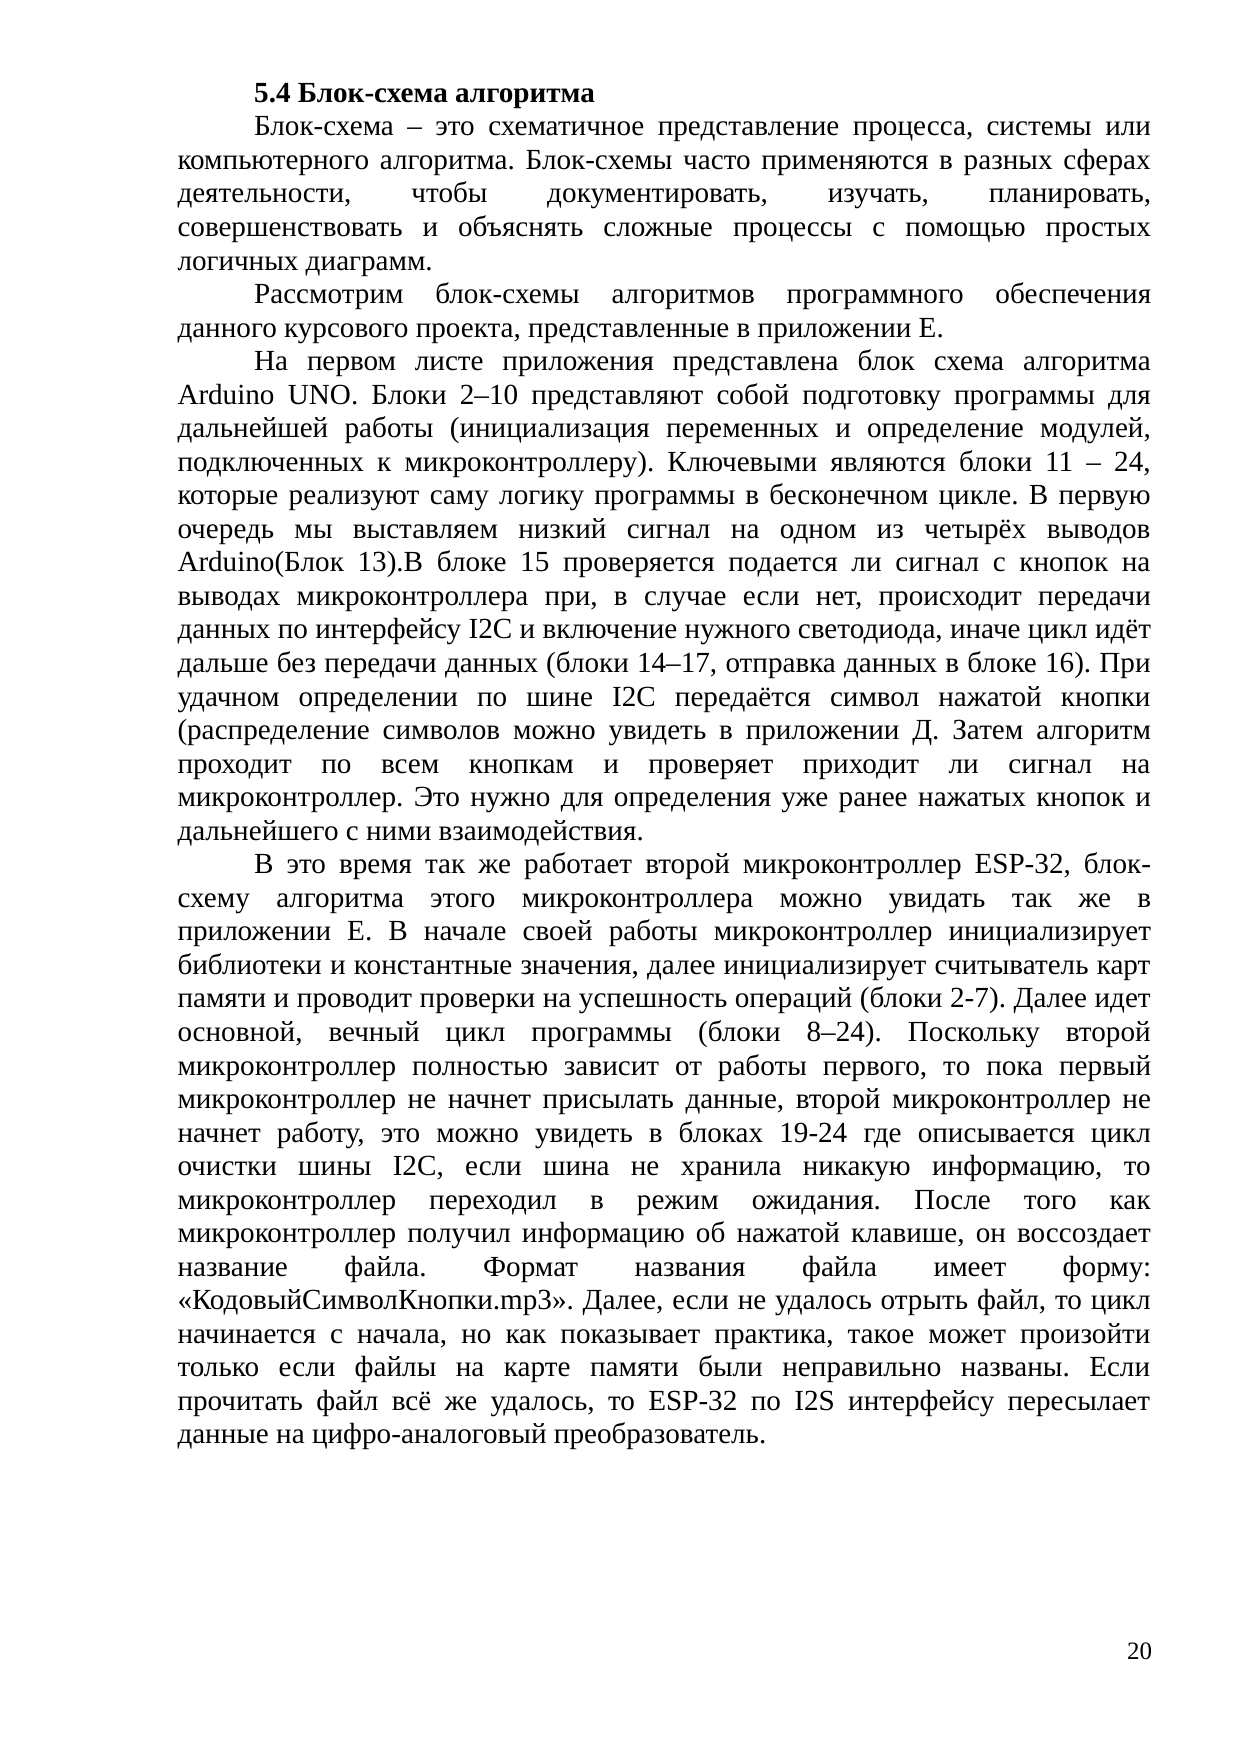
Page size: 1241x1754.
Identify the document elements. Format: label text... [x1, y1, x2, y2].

text В это время так же работает второй микроконтроллер ESP-32, блок-схему алгоритма этого микроконтроллера можно увидать так же в приложении Е. В начале своей работы микроконтроллер инициализирует библиотеки и константные значения, далее инициализирует считыватель карт памяти и проводит проверки на успешность операций (блоки 2-7). Далее идет основной, вечный цикл программы (блоки 8–24). Поскольку второй микроконтроллер полностью зависит от работы первого, то пока первый микроконтроллер не начнет присылать данные, второй микроконтроллер не начнет работу, это можно увидеть в блоках 19-24 где описывается цикл очистки шины I2C, если шина не хранила никакую информацию, то микроконтроллер переходил в режим ожидания. После того как микроконтроллер получил информацию об нажатой клавише, он воссоздает название файла. Формат названия файла имеет форму: «КодовыйСимволКнопки.mp3». Далее, если не удалось отрыть файл, то цикл начинается с начала, но как показывает практика, такое может произойти только если файлы на карте памяти были неправильно названы. Если прочитать файл всё же удалось, то ESP-32 по I2S интерфейсу пересылает данные на цифро-аналоговый преобразователь. [177, 846, 1152, 1450]
text Блок-схема – это схематичное представление процесса, системы или компьютерного алгоритма. Блок-схемы часто применяются в разных сферах деятельности, чтобы документировать, изучать, планировать, совершенствовать и объяснять сложные процессы с помощью простых логичных диаграмм. [177, 108, 1152, 276]
subtitle 5.4 Блок-схема алгоритма [177, 75, 1152, 108]
text Рассмотрим блок-схемы алгоритмов программного обеспечения данного курсового проекта, представленные в приложении Е. [177, 276, 1152, 343]
text На первом листе приложения представлена блок схема алгоритма Arduino UNO. Блоки 2–10 представляют собой подготовку программы для дальнейшей работы (инициализация переменных и определение модулей, подключенных к микроконтроллеру). Ключевыми являются блоки 11 – 24, которые реализуют саму логику программы в бесконечном цикле. В первую очередь мы выставляем низкий сигнал на одном из четырёх выводов Arduino(Блок 13).В блоке 15 проверяется подается ли сигнал с кнопок на выводах микроконтроллера при, в случае если нет, происходит передачи данных по интерфейсу I2C и включение нужного светодиода, иначе цикл идёт дальше без передачи данных (блоки 14–17, отправка данных в блоке 16). При удачном определении по шине I2C передаётся символ нажатой кнопки (распределение символов можно увидеть в приложении Д. Затем алгоритм проходит по всем кнопкам и проверяет приходит ли сигнал на микроконтроллер. Это нужно для определения уже ранее нажатых кнопок и дальнейшего с ними взаимодействия. [177, 343, 1152, 846]
